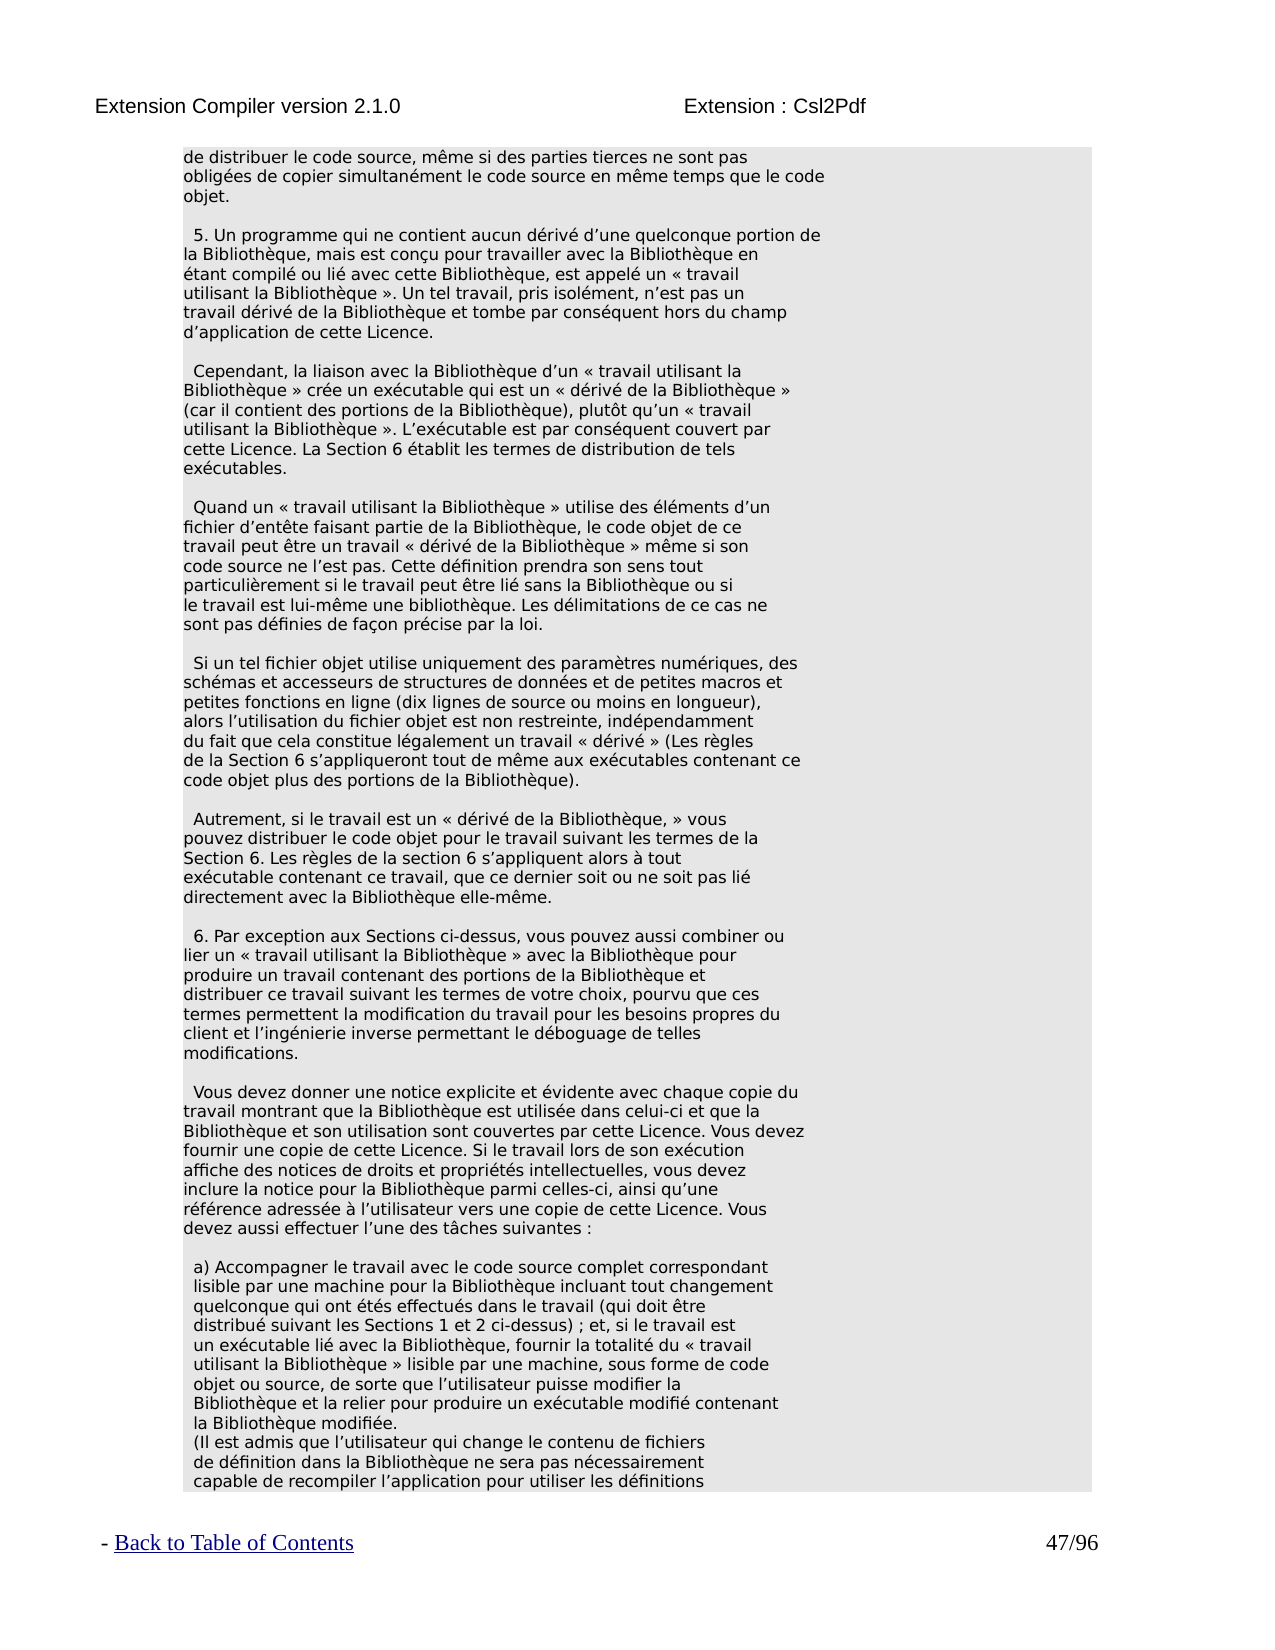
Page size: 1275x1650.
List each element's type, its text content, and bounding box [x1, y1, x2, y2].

text Bibliothèque et la relier pour produire un exécutable modifié contenant [183, 1394, 1092, 1414]
text a) Accompagner le travail avec le code source complet correspondant [183, 1258, 1092, 1277]
text sont pas définies de façon précise par la loi. [183, 615, 1092, 634]
text Bibliothèque et son utilisation sont couvertes par cette Licence. Vous devez [183, 1121, 1092, 1141]
text alors l’utilisation du fichier objet est non restreinte, indépendamment [183, 712, 1092, 732]
text distribuer ce travail suivant les termes de votre choix, pourvu que ces [183, 985, 1092, 1004]
text termes permettent la modification du travail pour les besoins propres du [183, 1004, 1092, 1024]
text produire un travail contenant des portions de la Bibliothèque et [183, 966, 1092, 985]
text utilisant la Bibliothèque ». L’exécutable est par conséquent couvert par [183, 420, 1092, 440]
text inclure la notice pour la Bibliothèque parmi celles-ci, ainsi qu’une [183, 1180, 1092, 1199]
text lisible par une machine pour la Bibliothèque incluant tout changement [183, 1277, 1092, 1297]
text modifications. [183, 1043, 1092, 1063]
text quelconque qui ont étés effectués dans le travail (qui doit être [183, 1297, 1092, 1316]
text Bibliothèque » crée un exécutable qui est un « dérivé de la Bibliothèque » [183, 381, 1092, 401]
text travail dérivé de la Bibliothèque et tombe par conséquent hors du champ [183, 303, 1092, 323]
text lier un « travail utilisant la Bibliothèque » avec la Bibliothèque pour [183, 946, 1092, 966]
text la Bibliothèque, mais est conçu pour travailler avec la Bibliothèque en [183, 245, 1092, 264]
text objet. [183, 186, 1092, 206]
text travail peut être un travail « dérivé de la Bibliothèque » même si son [183, 537, 1092, 557]
text Section 6. Les règles de la section 6 s’appliquent alors à tout [183, 849, 1092, 868]
text affiche des notices de droits et propriétés intellectuelles, vous devez [183, 1160, 1092, 1180]
text de définition dans la Bibliothèque ne sera pas nécessairement [183, 1453, 1092, 1472]
text capable de recompiler l’application pour utiliser les définitions [183, 1472, 1092, 1492]
text schémas et accesseurs de structures de données et de petites macros et [183, 673, 1092, 693]
text référence adressée à l’utilisateur vers une copie de cette Licence. Vous [183, 1199, 1092, 1219]
text Cependant, la liaison avec la Bibliothèque d’un « travail utilisant la [183, 362, 1092, 381]
text le travail est lui-même une bibliothèque. Les délimitations de ce cas ne [183, 596, 1092, 615]
text de la Section 6 s’appliqueront tout de même aux exécutables contenant ce [183, 751, 1092, 771]
text fournir une copie de cette Licence. Si le travail lors de son exécution [183, 1141, 1092, 1160]
text pouvez distribuer le code objet pour le travail suivant les termes de la [183, 829, 1092, 849]
text utilisant la Bibliothèque » lisible par une machine, sous forme de code [183, 1355, 1092, 1375]
text exécutables. [183, 459, 1092, 479]
text client et l’ingénierie inverse permettant le déboguage de telles [183, 1024, 1092, 1043]
text travail montrant que la Bibliothèque est utilisée dans celui-ci et que la [183, 1102, 1092, 1121]
text Quand un « travail utilisant la Bibliothèque » utilise des éléments d’un [183, 498, 1092, 518]
text code objet plus des portions de la Bibliothèque). [183, 771, 1092, 790]
text fichier d’entête faisant partie de la Bibliothèque, le code objet de ce [183, 518, 1092, 537]
text particulièrement si le travail peut être lié sans la Bibliothèque ou si [183, 576, 1092, 596]
text obligées de copier simultanément le code source en même temps que le code [183, 167, 1092, 186]
text Autrement, si le travail est un « dérivé de la Bibliothèque, » vous [183, 810, 1092, 829]
text d’application de cette Licence. [183, 323, 1092, 342]
text étant compilé ou lié avec cette Bibliothèque, est appelé un « travail [183, 264, 1092, 284]
text distribué suivant les Sections 1 et 2 ci-dessus) ; et, si le travail est [183, 1316, 1092, 1336]
text objet ou source, de sorte que l’utilisateur puisse modifier la [183, 1375, 1092, 1394]
text 6. Par exception aux Sections ci-dessus, vous pouvez aussi combiner ou [183, 927, 1092, 946]
text (car il contient des portions de la Bibliothèque), plutôt qu’un « travail [183, 401, 1092, 420]
text un exécutable lié avec la Bibliothèque, fournir la totalité du « travail [183, 1336, 1092, 1355]
text devez aussi effectuer l’une des tâches suivantes : [183, 1219, 1092, 1238]
text (Il est admis que l’utilisateur qui change le contenu de fichiers [183, 1433, 1092, 1453]
text la Bibliothèque modifiée. [183, 1414, 1092, 1433]
text directement avec la Bibliothèque elle-même. [183, 888, 1092, 907]
text petites fonctions en ligne (dix lignes de source ou moins en longueur), [183, 693, 1092, 712]
text code source ne l’est pas. Cette définition prendra son sens tout [183, 557, 1092, 576]
text Si un tel fichier objet utilise uniquement des paramètres numériques, des [183, 654, 1092, 673]
text cette Licence. La Section 6 établit les termes de distribution de tels [183, 440, 1092, 459]
text 5. Un programme qui ne contient aucun dérivé d’une quelconque portion de [183, 225, 1092, 245]
text de distribuer le code source, même si des parties tierces ne sont pas [183, 147, 1092, 167]
text exécutable contenant ce travail, que ce dernier soit ou ne soit pas lié [183, 868, 1092, 888]
text utilisant la Bibliothèque ». Un tel travail, pris isolément, n’est pas un [183, 284, 1092, 303]
text du fait que cela constitue légalement un travail « dérivé » (Les règles [183, 732, 1092, 751]
text Vous devez donner une notice explicite et évidente avec chaque copie du [183, 1082, 1092, 1102]
